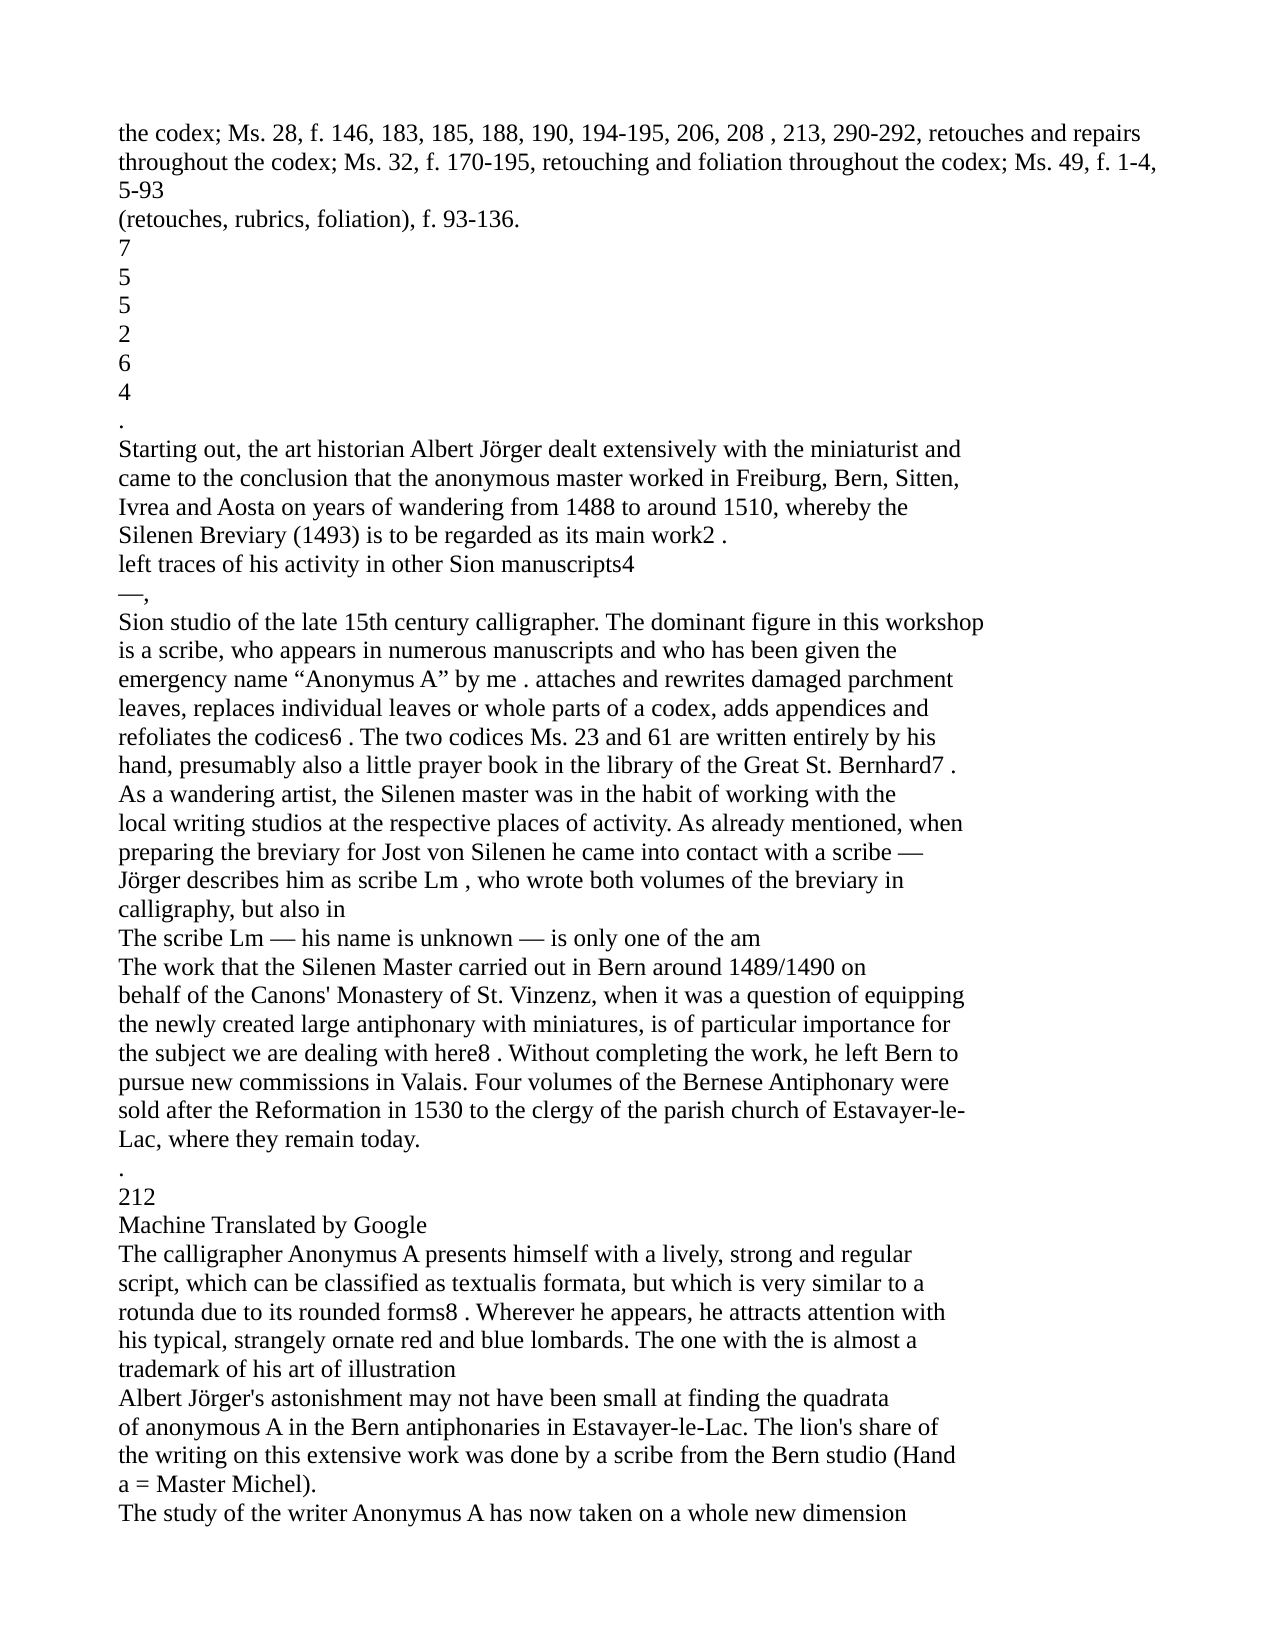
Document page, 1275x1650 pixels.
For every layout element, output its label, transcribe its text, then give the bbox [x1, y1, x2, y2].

text 6 [118, 348, 1157, 377]
text calligraphy, but also in [118, 894, 1157, 923]
text pursue new commissions in Valais. Four volumes of the Bernese Antiphonary were [118, 1067, 1157, 1096]
text Albert Jörger's astonishment may not have been small at finding the quadrata [118, 1383, 1157, 1412]
text 4 [118, 377, 1157, 406]
text the codex; Ms. 28, f. 146, 183, 185, 188, 190, 194-195, 206, 208 , 213, 290-292, retouches and repairs [118, 118, 1157, 147]
text the writing on this extensive work was done by a scribe from the Bern studio (Hand [118, 1441, 1157, 1469]
text (retouches, rubrics, foliation), f. 93-136. [118, 204, 1157, 233]
text Ivrea and Aosta on years of wandering from 1488 to around 1510, whereby the [118, 492, 1157, 521]
text trademark of his art of illustration [118, 1354, 1157, 1383]
text 7 [118, 233, 1157, 262]
text leaves, replaces individual leaves or whole parts of a codex, adds appendices and [118, 693, 1157, 722]
text 2 [118, 319, 1157, 348]
text behalf of the Canons' Monastery of St. Vinzenz, when it was a question of equipping [118, 981, 1157, 1009]
text Machine Translated by Google [118, 1211, 1157, 1239]
text his typical, strangely ornate red and blue lombards. The one with the is almost a [118, 1326, 1157, 1354]
text Silenen Breviary (1493) is to be regarded as its main work2 . [118, 521, 1157, 549]
text script, which can be classified as textualis formata, but which is very similar to a [118, 1268, 1157, 1297]
text The scribe Lm — his name is unknown — is only one of the am [118, 923, 1157, 952]
text preparing the breviary for Jost von Silenen he came into contact with a scribe — [118, 837, 1157, 866]
text —, [118, 578, 1157, 607]
text As a wandering artist, the Silenen master was in the habit of working with the [118, 779, 1157, 808]
text 5 [118, 291, 1157, 319]
text a = Master Michel). [118, 1469, 1157, 1498]
text 5 [118, 262, 1157, 291]
text Lac, where they remain today. [118, 1124, 1157, 1153]
text . [118, 406, 1157, 434]
text Jörger describes him as scribe Lm , who wrote both volumes of the breviary in [118, 866, 1157, 894]
text . [118, 1153, 1157, 1182]
text Sion studio of the late 15th century calligrapher. The dominant figure in this workshop [118, 607, 1157, 636]
text came to the conclusion that the anonymous master worked in Freiburg, Bern, Sitten, [118, 463, 1157, 492]
text local writing studios at the respective places of activity. As already mentioned, when [118, 808, 1157, 837]
text emergency name “Anonymus A” by me . attaches and rewrites damaged parchment [118, 664, 1157, 693]
text hand, presumably also a little prayer book in the library of the Great St. Bernhard7 . [118, 751, 1157, 779]
text The work that the Silenen Master carried out in Bern around 1489/1490 on [118, 952, 1157, 981]
text of anonymous A in the Bern antiphonaries in Estavayer-le-Lac. The lion's share of [118, 1412, 1157, 1441]
text the subject we are dealing with here8 . Without completing the work, he left Bern to [118, 1038, 1157, 1067]
text The study of the writer Anonymus A has now taken on a whole new dimension [118, 1498, 1157, 1527]
text the newly created large antiphonary with miniatures, is of particular importance for [118, 1009, 1157, 1038]
text Starting out, the art historian Albert Jörger dealt extensively with the miniaturist and [118, 434, 1157, 463]
text refoliates the codices6 . The two codices Ms. 23 and 61 are written entirely by his [118, 722, 1157, 751]
text left traces of his activity in other Sion manuscripts4 [118, 549, 1157, 578]
text sold after the Reformation in 1530 to the clergy of the parish church of Estavayer-le- [118, 1096, 1157, 1124]
text 212 [118, 1182, 1157, 1211]
text throughout the codex; Ms. 32, f. 170-195, retouching and foliation throughout the codex; Ms. 49, f. 1-4, 5-93 [118, 147, 1157, 204]
text rotunda due to its rounded forms8 . Wherever he appears, he attracts attention with [118, 1297, 1157, 1326]
text is a scribe, who appears in numerous manuscripts and who has been given the [118, 636, 1157, 664]
text The calligrapher Anonymus A presents himself with a lively, strong and regular [118, 1239, 1157, 1268]
